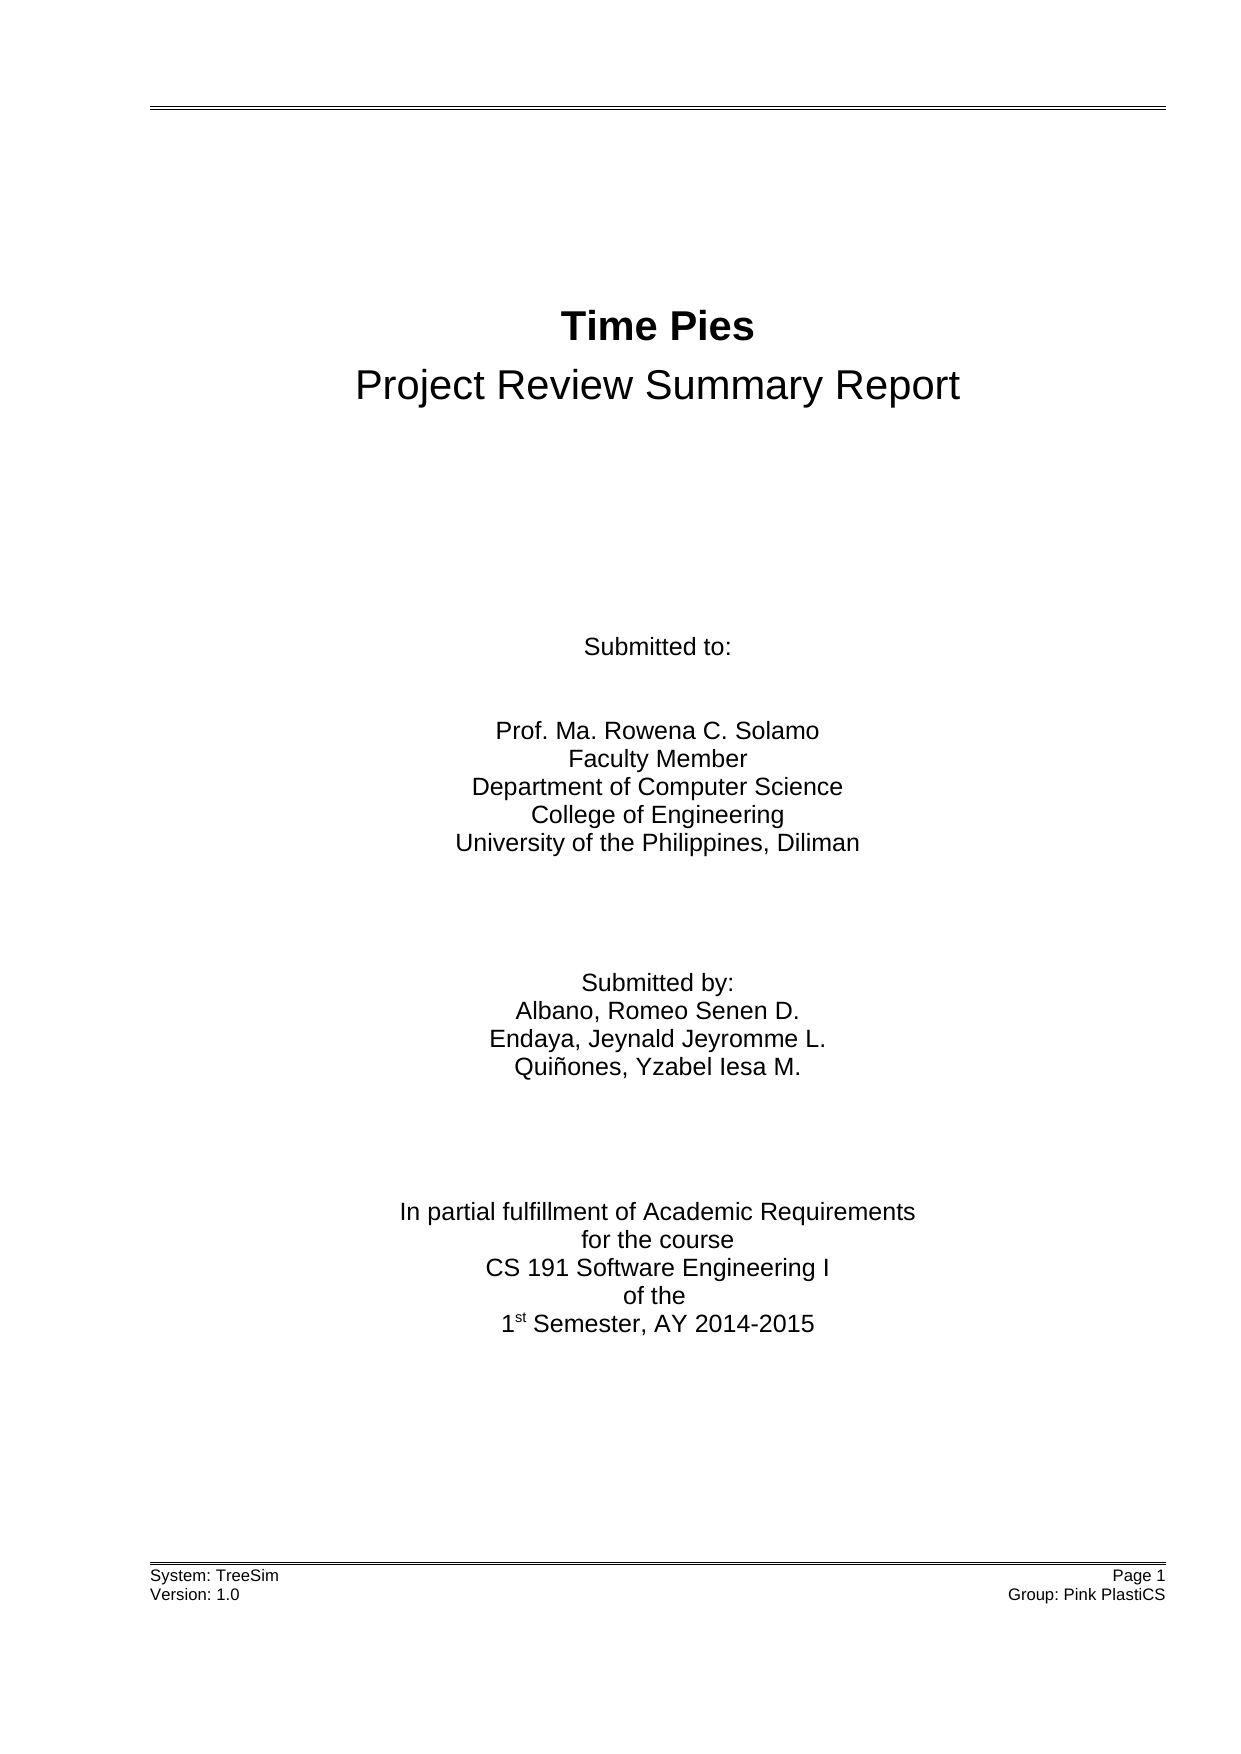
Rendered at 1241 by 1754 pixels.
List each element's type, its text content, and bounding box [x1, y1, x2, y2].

text College of Engineering [150, 800, 1166, 828]
text University of the Philippines, Diliman [150, 828, 1166, 856]
text Endaya, Jeynald Jeyromme L. [150, 1024, 1166, 1053]
text Quiñones, Yzabel Iesa M. [150, 1053, 1166, 1081]
text In partial fulfillment of Academic Requirements [150, 1198, 1166, 1226]
text Department of Computer Science [150, 772, 1166, 800]
text Project Review Summary Report [150, 362, 1166, 408]
text for the course [150, 1226, 1166, 1254]
text CS 191 Software Engineering I [150, 1254, 1166, 1282]
text Faculty Member [150, 744, 1166, 772]
text Submitted to: [150, 632, 1166, 660]
text 1st Semester, AY 2014-2015 [150, 1310, 1166, 1338]
text Albano, Romeo Senen D. [150, 997, 1166, 1024]
subtitle Time Pies [150, 303, 1166, 349]
text Submitted by: [150, 968, 1166, 997]
text of the [150, 1282, 1166, 1310]
text Prof. Ma. Rowena C. Solamo [150, 716, 1166, 744]
